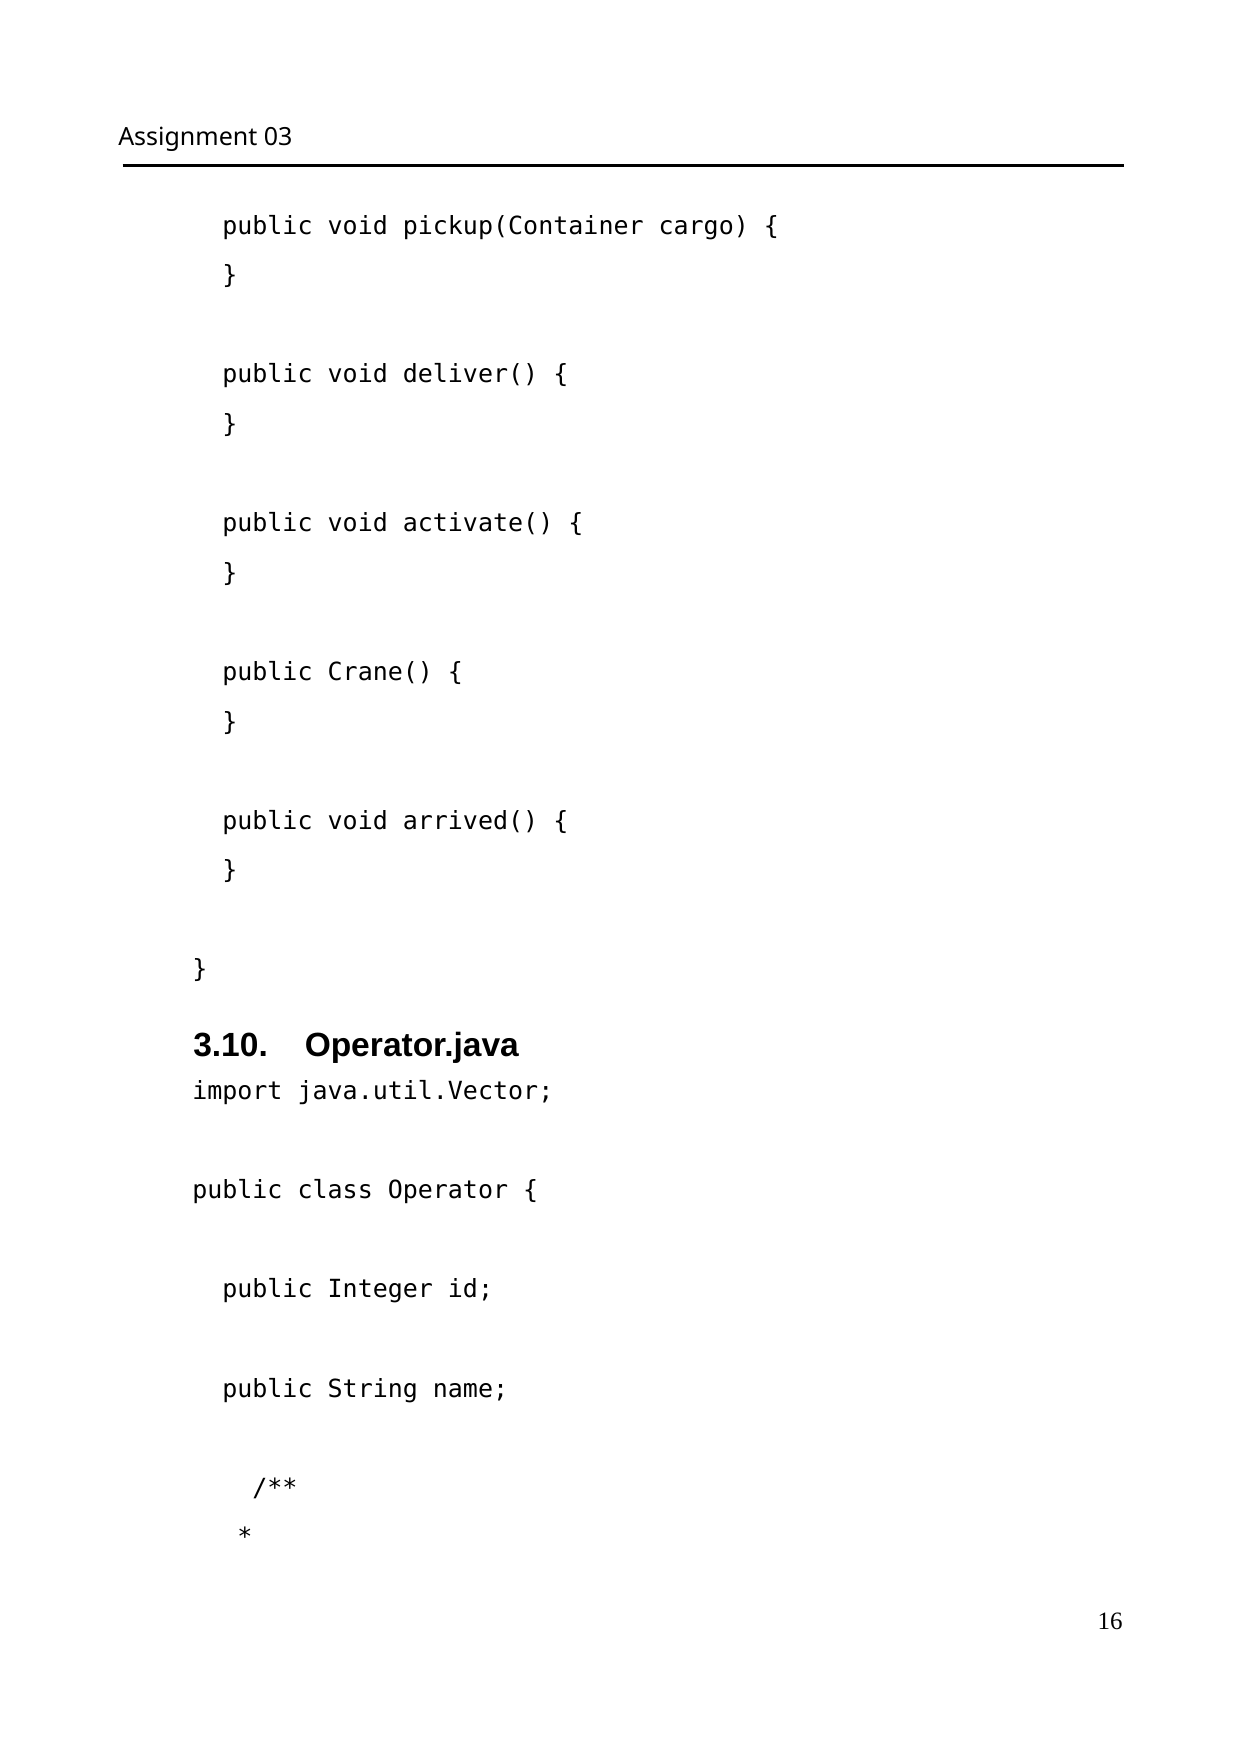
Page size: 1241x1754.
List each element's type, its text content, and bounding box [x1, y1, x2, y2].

text * [192, 1522, 1122, 1552]
text } [192, 707, 1122, 736]
text } [192, 558, 1122, 587]
subtitle Operator.java [193, 1025, 1122, 1064]
text public Crane() { [192, 657, 1122, 686]
text /** [192, 1473, 1122, 1502]
text import java.util.Vector; [192, 1076, 1122, 1105]
text public void pickup(Container cargo) { [192, 211, 1122, 240]
text } [192, 409, 1122, 438]
text } [192, 856, 1122, 885]
text } [192, 955, 1122, 984]
text public void arrived() { [192, 806, 1122, 835]
text public String name; [192, 1374, 1122, 1403]
text public void activate() { [192, 508, 1122, 538]
text } [192, 261, 1122, 290]
text public class Operator { [192, 1175, 1122, 1204]
text public Integer id; [192, 1274, 1122, 1304]
text public void deliver() { [192, 360, 1122, 389]
